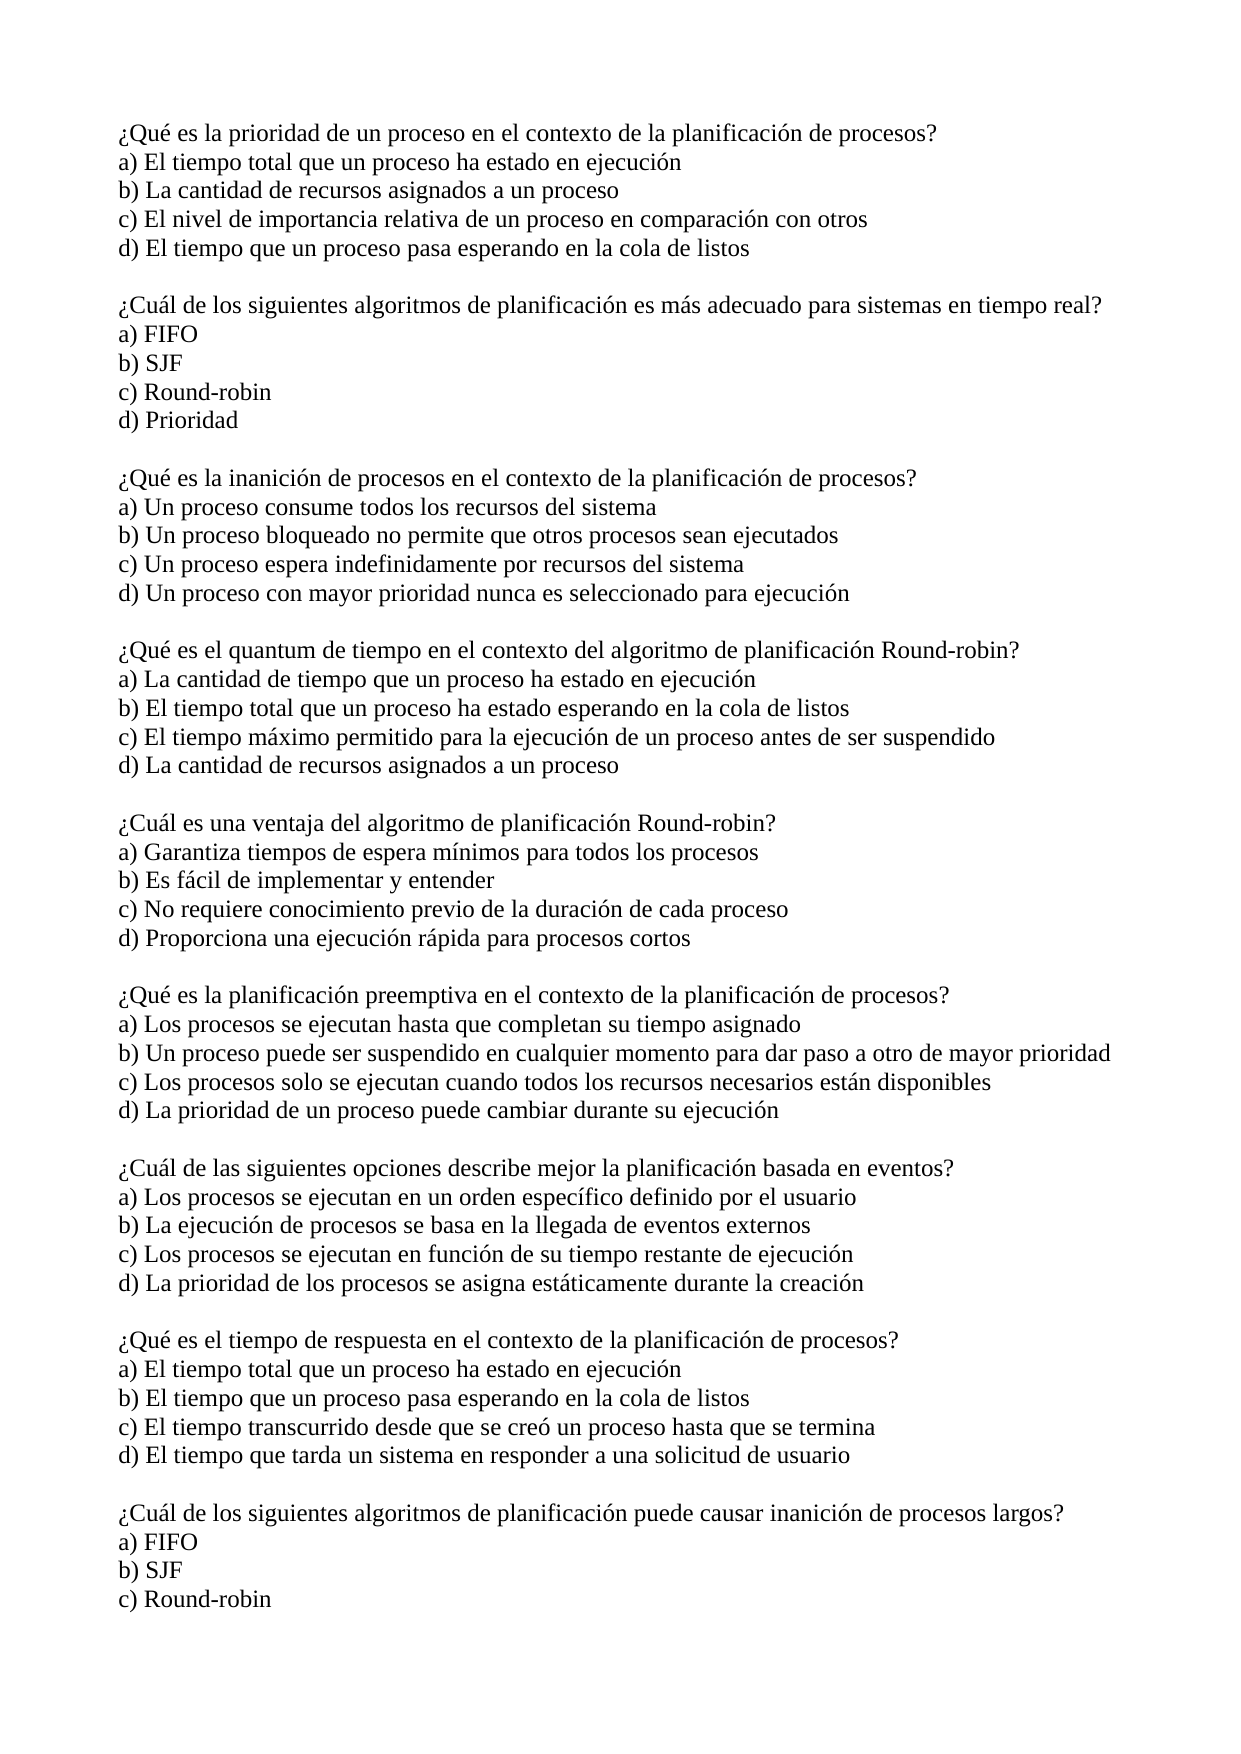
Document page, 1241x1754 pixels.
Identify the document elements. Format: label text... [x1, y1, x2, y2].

text b) El tiempo total que un proceso ha estado esperando en la cola de listos [118, 693, 1122, 722]
text c) Los procesos se ejecutan en función de su tiempo restante de ejecución [118, 1239, 1122, 1268]
text a) FIFO [118, 1527, 1122, 1556]
text d) El tiempo que tarda un sistema en responder a una solicitud de usuario [118, 1441, 1122, 1469]
text b) La cantidad de recursos asignados a un proceso [118, 176, 1122, 204]
text d) Un proceso con mayor prioridad nunca es seleccionado para ejecución [118, 578, 1122, 607]
text ¿Qué es la prioridad de un proceso en el contexto de la planificación de procesos? [118, 118, 1122, 147]
text c) Un proceso espera indefinidamente por recursos del sistema [118, 549, 1122, 578]
text b) Un proceso bloqueado no permite que otros procesos sean ejecutados [118, 521, 1122, 549]
text ¿Cuál de los siguientes algoritmos de planificación es más adecuado para sistemas en tiempo real? [118, 291, 1122, 319]
text ¿Qué es el quantum de tiempo en el contexto del algoritmo de planificación Round-robin? [118, 636, 1122, 664]
text c) Round-robin [118, 377, 1122, 406]
text d) La cantidad de recursos asignados a un proceso [118, 751, 1122, 779]
text c) Round-robin [118, 1584, 1122, 1613]
text a) Un proceso consume todos los recursos del sistema [118, 492, 1122, 521]
text a) El tiempo total que un proceso ha estado en ejecución [118, 147, 1122, 176]
text ¿Qué es la inanición de procesos en el contexto de la planificación de procesos? [118, 463, 1122, 492]
text b) Un proceso puede ser suspendido en cualquier momento para dar paso a otro de mayor prioridad [118, 1038, 1122, 1067]
text ¿Cuál de las siguientes opciones describe mejor la planificación basada en eventos? [118, 1153, 1122, 1182]
text b) La ejecución de procesos se basa en la llegada de eventos externos [118, 1211, 1122, 1239]
text b) SJF [118, 1556, 1122, 1584]
text ¿Qué es la planificación preemptiva en el contexto de la planificación de procesos? [118, 981, 1122, 1009]
text d) La prioridad de un proceso puede cambiar durante su ejecución [118, 1096, 1122, 1124]
text d) El tiempo que un proceso pasa esperando en la cola de listos [118, 233, 1122, 262]
text c) El tiempo transcurrido desde que se creó un proceso hasta que se termina [118, 1412, 1122, 1441]
text ¿Cuál de los siguientes algoritmos de planificación puede causar inanición de procesos largos? [118, 1498, 1122, 1527]
text c) El tiempo máximo permitido para la ejecución de un proceso antes de ser suspendido [118, 722, 1122, 751]
text b) Es fácil de implementar y entender [118, 866, 1122, 894]
text d) Prioridad [118, 406, 1122, 434]
text a) El tiempo total que un proceso ha estado en ejecución [118, 1354, 1122, 1383]
text ¿Qué es el tiempo de respuesta en el contexto de la planificación de procesos? [118, 1326, 1122, 1354]
text c) Los procesos solo se ejecutan cuando todos los recursos necesarios están disponibles [118, 1067, 1122, 1096]
text d) Proporciona una ejecución rápida para procesos cortos [118, 923, 1122, 952]
text a) Garantiza tiempos de espera mínimos para todos los procesos [118, 837, 1122, 866]
text a) Los procesos se ejecutan hasta que completan su tiempo asignado [118, 1009, 1122, 1038]
text ¿Cuál es una ventaja del algoritmo de planificación Round-robin? [118, 808, 1122, 837]
text d) La prioridad de los procesos se asigna estáticamente durante la creación [118, 1268, 1122, 1297]
text a) La cantidad de tiempo que un proceso ha estado en ejecución [118, 664, 1122, 693]
text a) FIFO [118, 319, 1122, 348]
text b) SJF [118, 348, 1122, 377]
text c) El nivel de importancia relativa de un proceso en comparación con otros [118, 204, 1122, 233]
text c) No requiere conocimiento previo de la duración de cada proceso [118, 894, 1122, 923]
text b) El tiempo que un proceso pasa esperando en la cola de listos [118, 1383, 1122, 1412]
text a) Los procesos se ejecutan en un orden específico definido por el usuario [118, 1182, 1122, 1211]
